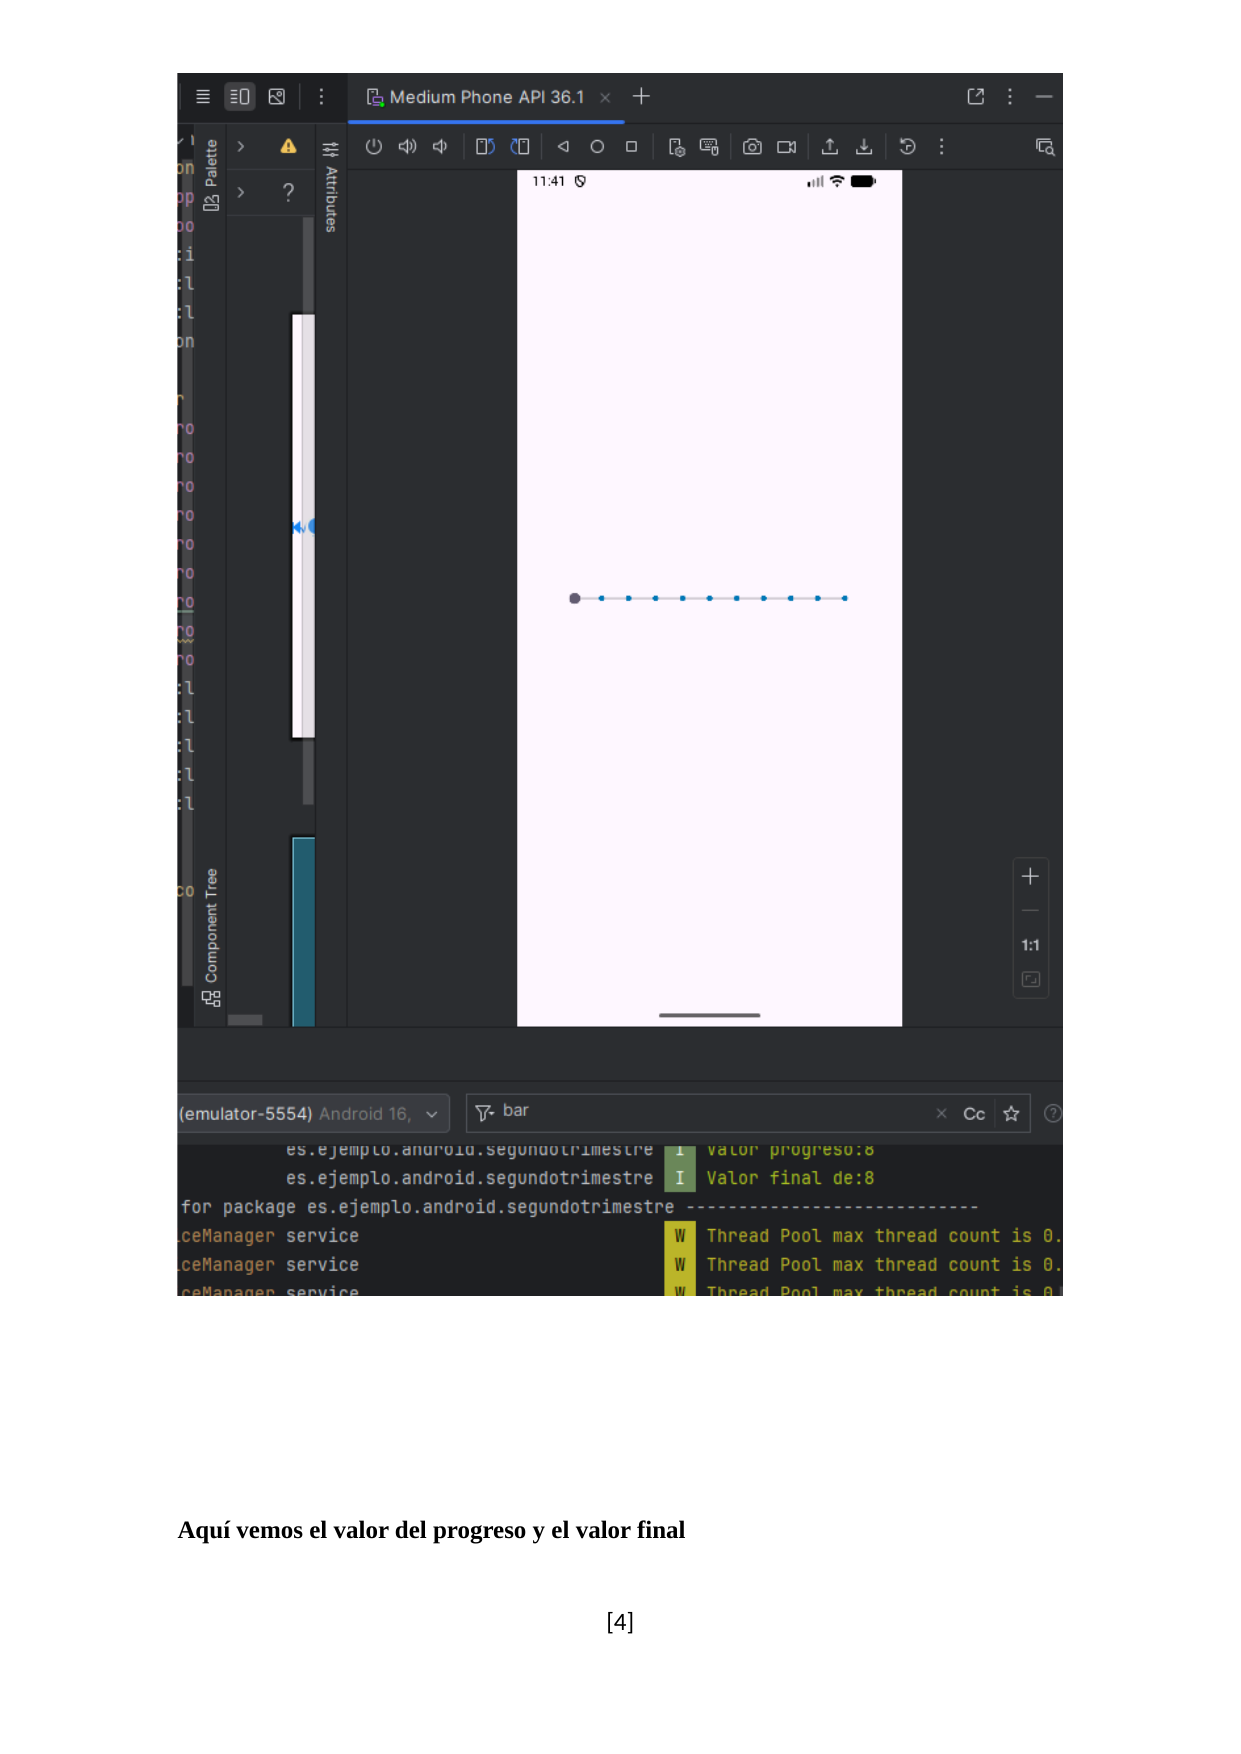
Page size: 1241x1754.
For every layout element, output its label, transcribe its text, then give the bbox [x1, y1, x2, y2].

text Aquí vemos el valor del progreso y el valor final [177, 1515, 1063, 1544]
